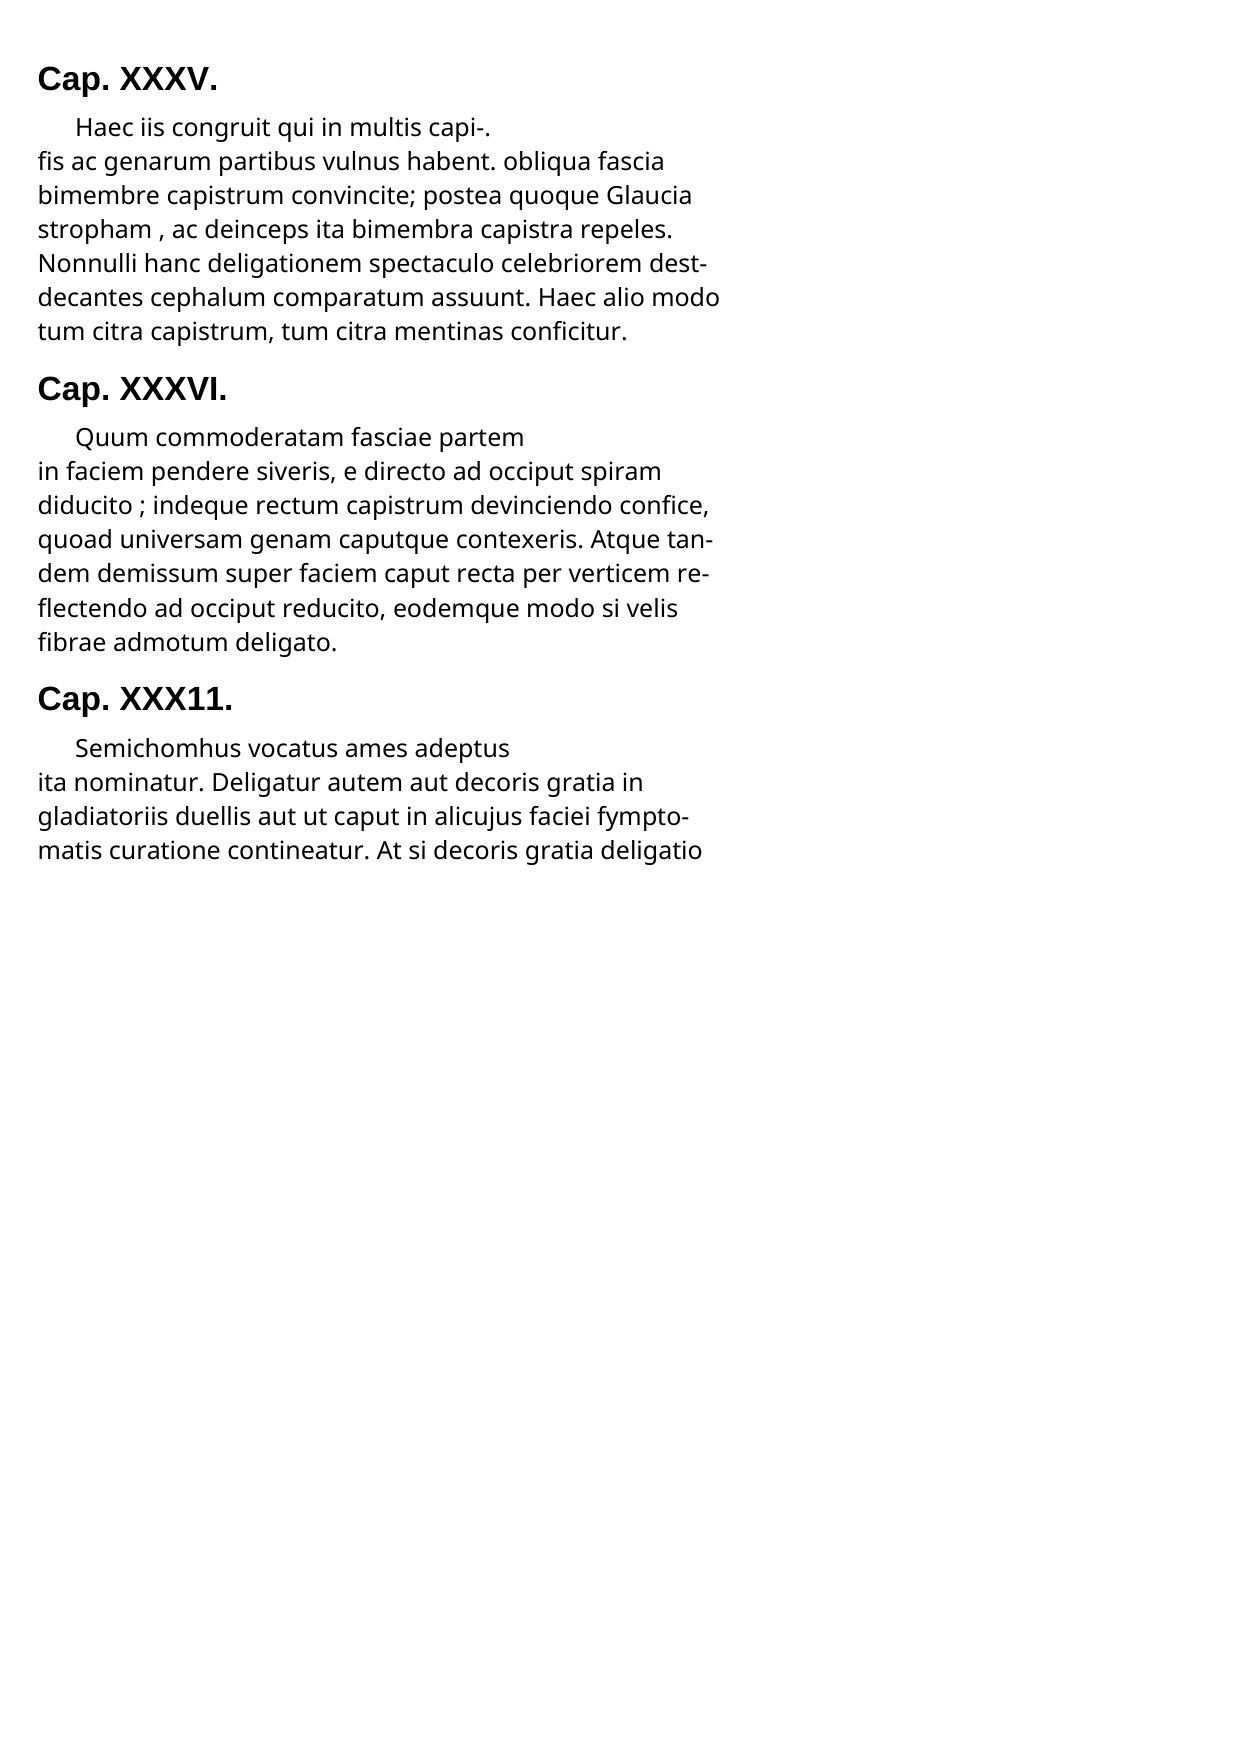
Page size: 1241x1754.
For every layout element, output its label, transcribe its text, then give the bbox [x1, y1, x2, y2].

text Semichomhus vocatus ames adeptus ita nominatur. Deligatur autem aut decoris gratia in gladiatoriis duellis aut ut caput in alicujus faciei fympto- matis curatione contineatur. At si decoris gratia deligatio [37, 730, 1203, 867]
subtitle Cap. XXX11. [37, 679, 1203, 718]
subtitle Cap. XXXVI. [37, 369, 1203, 407]
text Quum commoderatam fasciae partem in faciem pendere siveris, e directo ad occiput spiram diducito ; indeque rectum capistrum devinciendo confice, quoad universam genam caputque contexeris. Atque tan- dem demissum super faciem caput recta per verticem re- flectendo ad occiput reducito, eodemque modo si velis fibrae admotum deligato. [37, 420, 1203, 658]
subtitle Cap. XXXV. [37, 58, 1203, 97]
text Haec iis congruit qui in multis capi-. fis ac genarum partibus vulnus habent. obliqua fascia bimembre capistrum convincite; postea quoque Glaucia stropham , ac deinceps ita bimembra capistra repeles. Nonnulli hanc deligationem spectaculo celebriorem dest- decantes cephalum comparatum assuunt. Haec alio modo tum citra capistrum, tum citra mentinas conficitur. [37, 109, 1203, 348]
